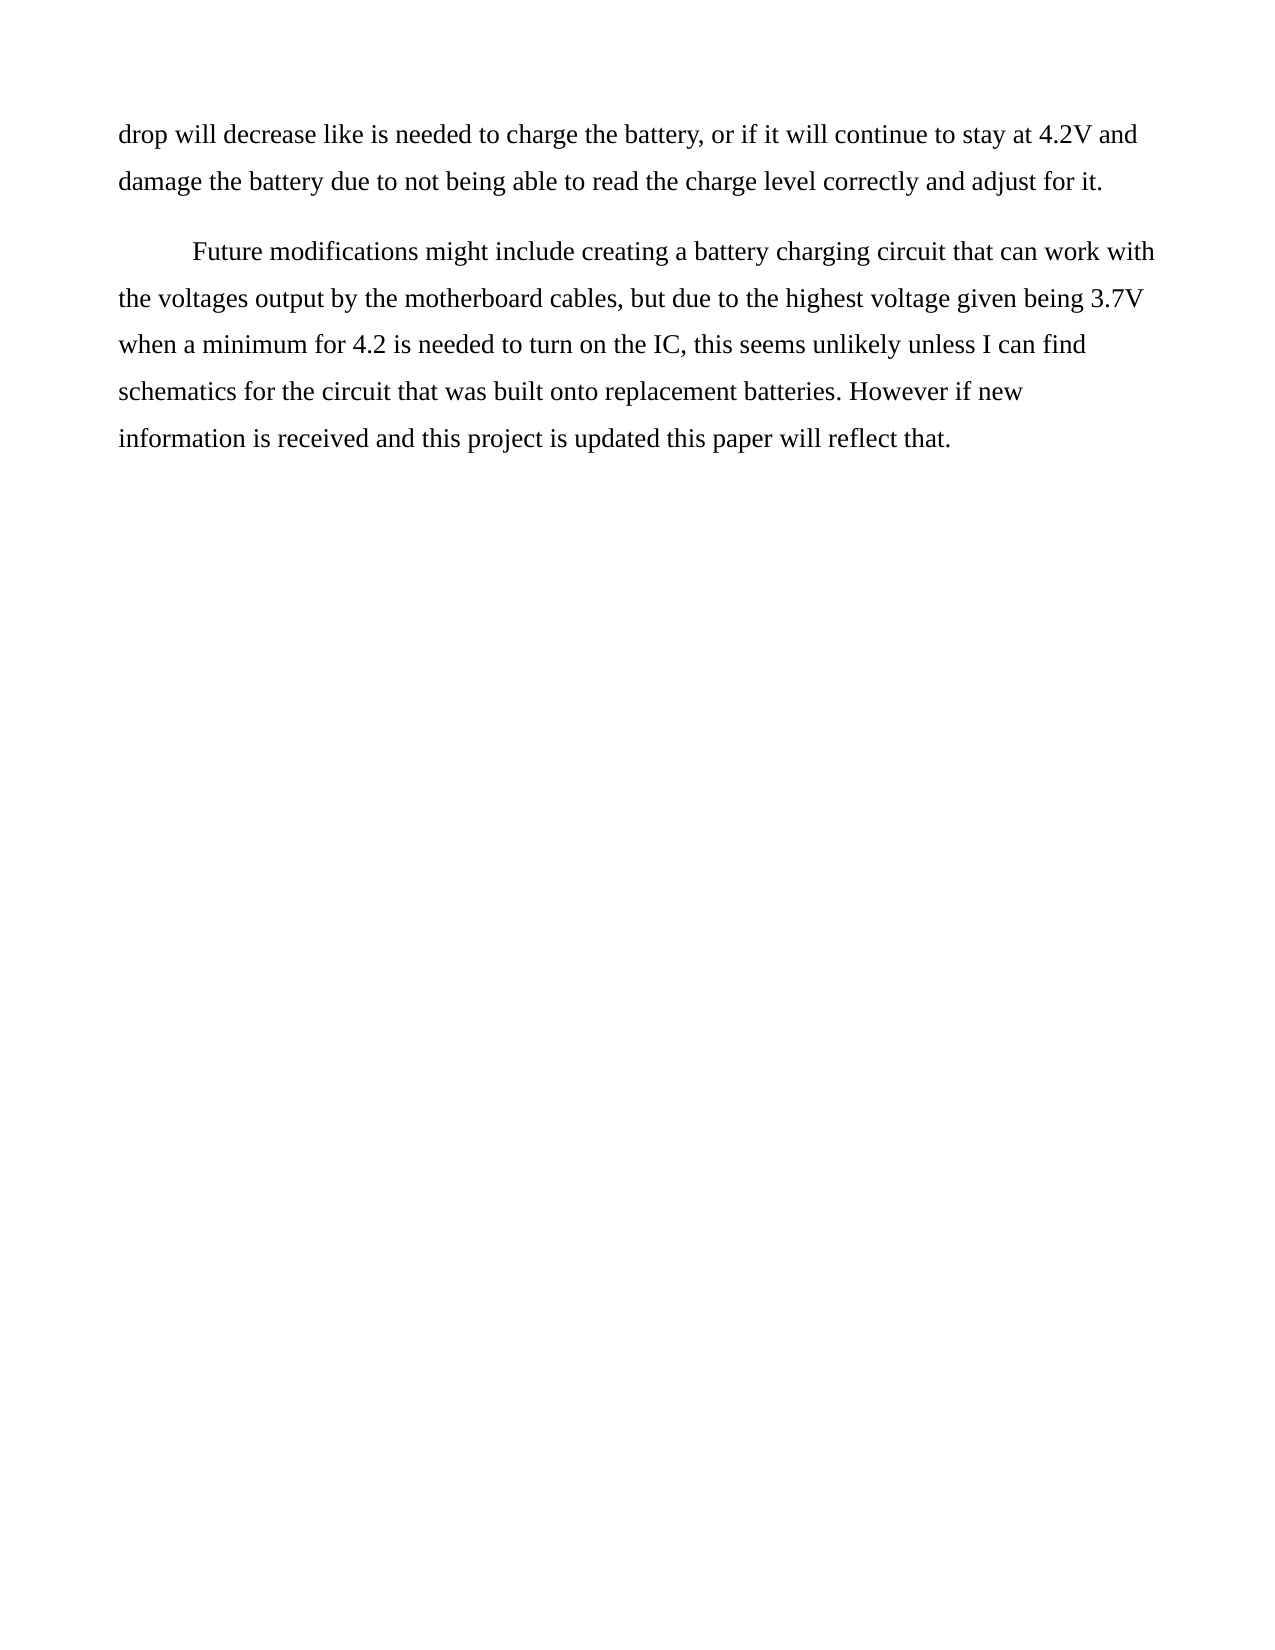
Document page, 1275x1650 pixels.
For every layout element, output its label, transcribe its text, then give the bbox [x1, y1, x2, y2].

text drop will decrease like is needed to charge the battery, or if it will continue to stay at 4.2V and damage the battery due to not being able to read the charge level correctly and adjust for it. [118, 118, 1157, 196]
text Future modifications might include creating a battery charging circuit that can work with the voltages output by the motherboard cables, but due to the highest voltage given being 3.7V when a minimum for 4.2 is needed to turn on the IC, this seems unlikely unless I can find schematics for the circuit that was built onto replacement batteries. However if new information is received and this project is updated this paper will reflect that. [118, 235, 1157, 453]
